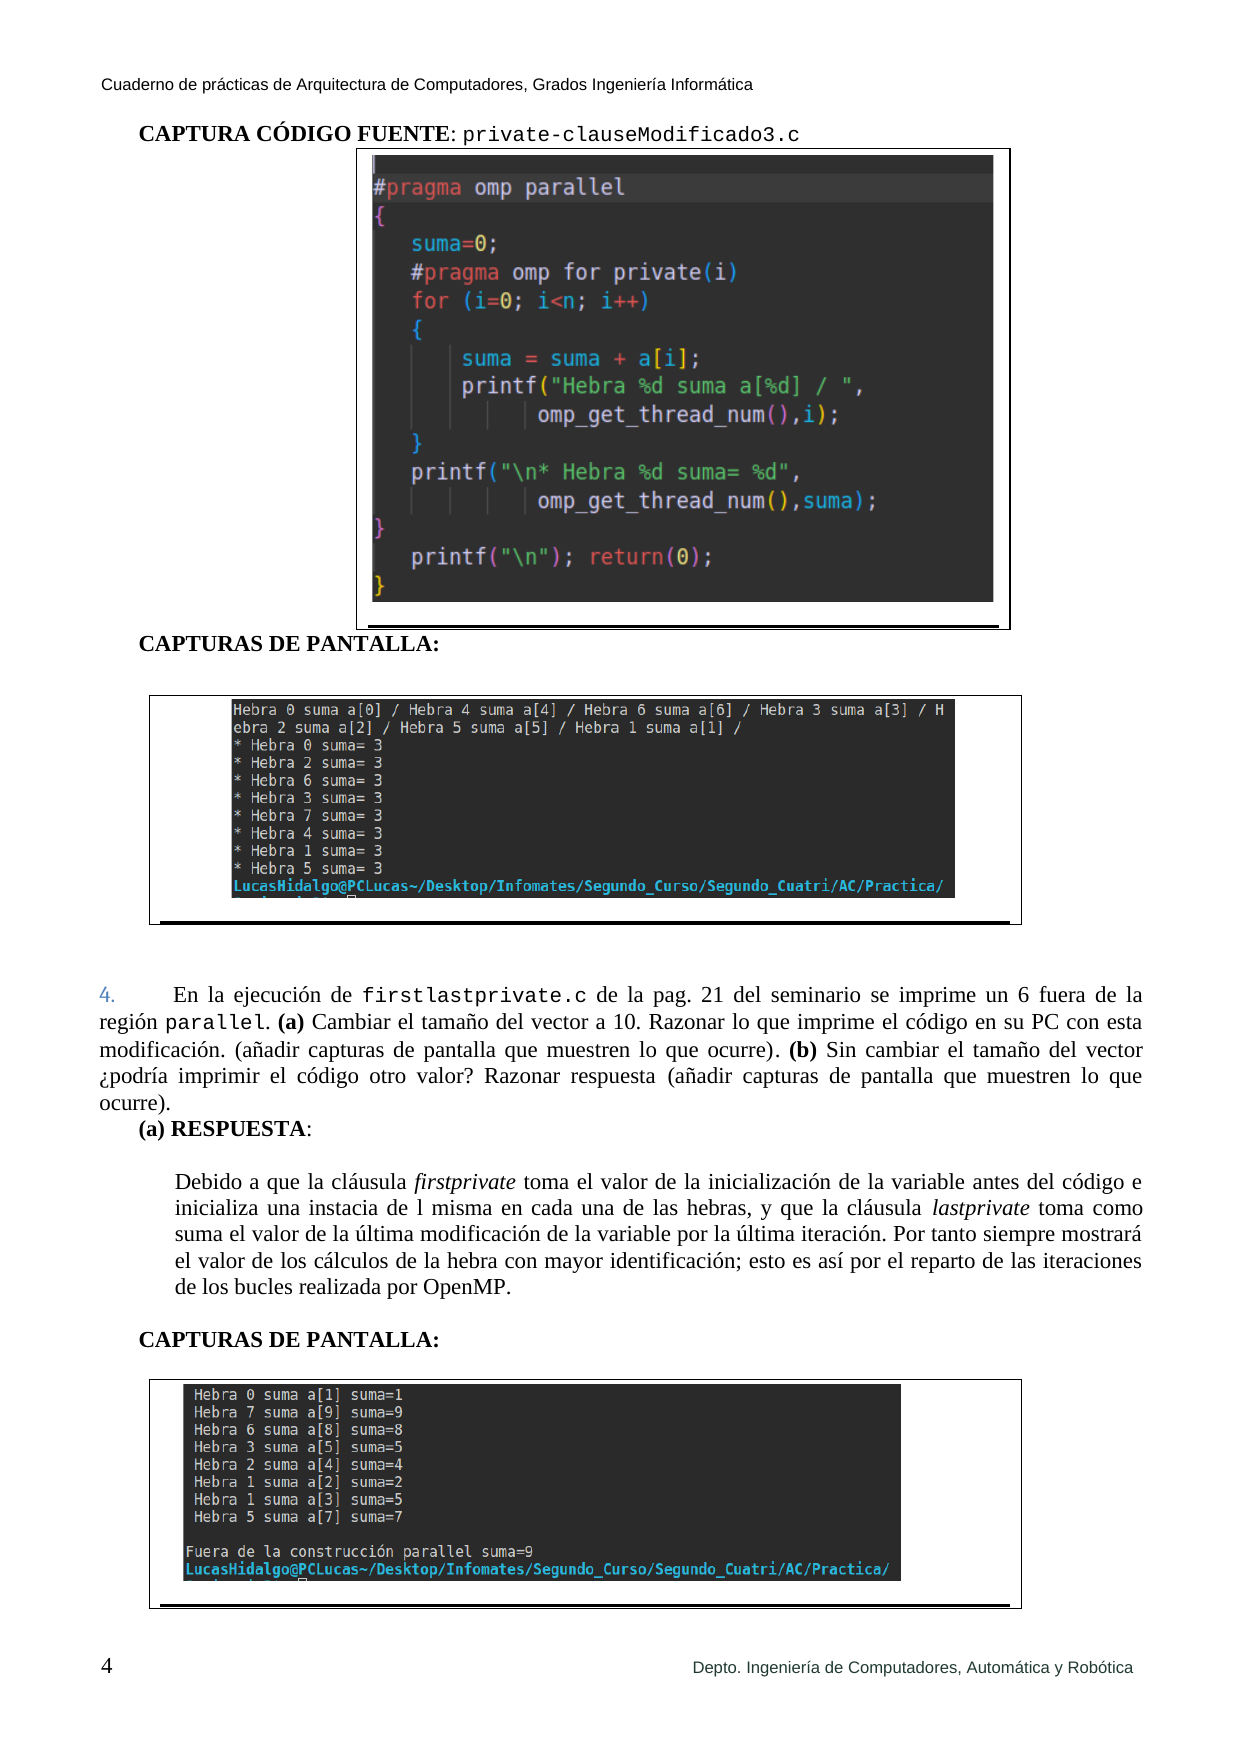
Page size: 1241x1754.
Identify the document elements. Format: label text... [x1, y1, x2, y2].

text CAPTURAS DE PANTALLA: [138, 1326, 1143, 1352]
picture [231, 699, 955, 898]
picture [372, 155, 994, 602]
table_header [357, 149, 1009, 628]
list En la ejecución de firstlastprivate.c de la pag. 21 del seminario se imprime un 6 fuera de la región parallel. (a) Cambiar el tamaño del vector a 10. Razonar lo que imprime el código en su PC con esta modificación. (añadir capturas de pantalla que muestren lo que ocurre). (b) Sin cambiar el tamaño del vector ¿podría imprimir el código otro valor? Razonar respuesta (añadir capturas de pantalla que muestren lo que ocurre). [99, 981, 1143, 1115]
text CAPTURA CÓDIGO FUENTE: private-clauseModificado3.c [138, 121, 1143, 148]
table_header [150, 696, 1021, 924]
text CAPTURAS DE PANTALLA: [138, 629, 1143, 656]
picture [183, 1384, 901, 1581]
table_header [150, 1380, 1021, 1607]
text Debido a que la cláusula firstprivate toma el valor de la inicialización de la variable antes del código e inicializa una instacia de l misma en cada una de las hebras, y que la cláusula lastprivate toma como suma el valor de la última modificación de la variable por la última iteración. Por tanto siempre mostrará el valor de los cálculos de la hebra con mayor identificación; esto es así por el reparto de las iteraciones de los bucles realizada por OpenMP. [174, 1168, 1143, 1299]
text (a) RESPUESTA: [138, 1115, 1143, 1141]
